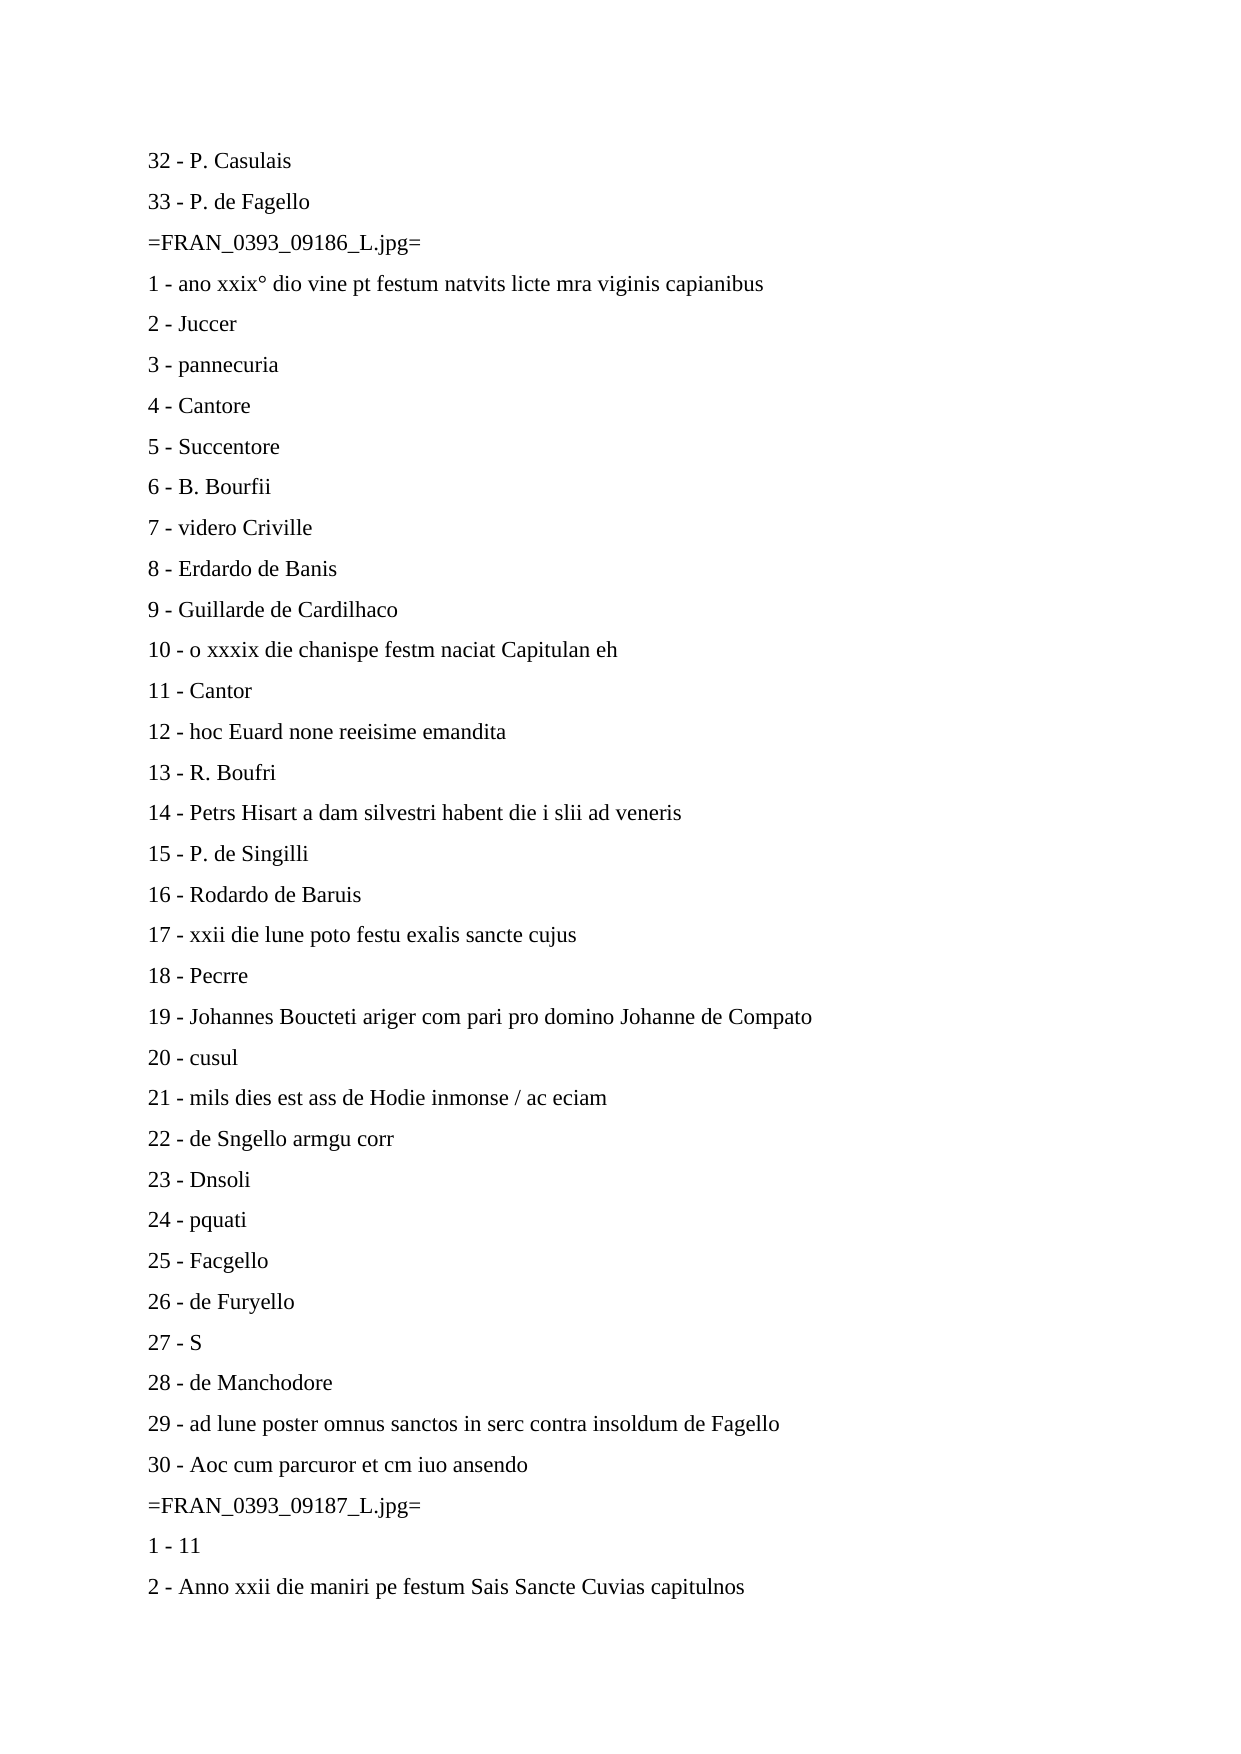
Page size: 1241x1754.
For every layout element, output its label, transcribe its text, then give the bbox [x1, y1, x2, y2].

text 14 - Petrs Hisart a dam silvestri habent die i slii ad veneris [148, 799, 1093, 826]
text 6 - B. Bourfii [148, 473, 1093, 500]
text 17 - xxii die lune poto festu exalis sancte cujus [148, 921, 1093, 948]
text 10 - o xxxix die chanispe festm naciat Capitulan eh [148, 636, 1093, 663]
text 19 - Johannes Boucteti ariger com pari pro domino Johanne de Compato [148, 1003, 1093, 1029]
text 13 - R. Boufri [148, 758, 1093, 785]
text 25 - Facgello [148, 1247, 1093, 1274]
text 15 - P. de Singilli [148, 840, 1093, 866]
text 30 - Aoc cum parcuror et cm iuo ansendo [148, 1451, 1093, 1477]
text 7 - videro Criville [148, 514, 1093, 541]
text 21 - mils dies est ass de Hodie inmonse / ac eciam [148, 1084, 1093, 1111]
text 28 - de Manchodore [148, 1369, 1093, 1396]
text 4 - Cantore [148, 392, 1093, 418]
text =FRAN_0393_09186_L.jpg= [148, 229, 1093, 255]
text 12 - hoc Euard none reeisime emandita [148, 718, 1093, 744]
text 5 - Succentore [148, 433, 1093, 459]
text 23 - Dnsoli [148, 1166, 1093, 1192]
text 8 - Erdardo de Banis [148, 555, 1093, 581]
text 3 - pannecuria [148, 351, 1093, 378]
text 11 - Cantor [148, 677, 1093, 703]
text 32 - P. Casulais [148, 148, 1093, 174]
text 1 - ano xxix° dio vine pt festum natvits licte mra viginis capianibus [148, 270, 1093, 296]
text 18 - Pecrre [148, 962, 1093, 988]
text 20 - cusul [148, 1044, 1093, 1070]
text 9 - Guillarde de Cardilhaco [148, 596, 1093, 622]
text 24 - pquati [148, 1207, 1093, 1233]
text 2 - Juccer [148, 311, 1093, 337]
text 2 - Anno xxii die maniri pe festum Sais Sancte Cuvias capitulnos [148, 1573, 1093, 1599]
text 26 - de Furyello [148, 1288, 1093, 1314]
text =FRAN_0393_09187_L.jpg= [148, 1492, 1093, 1518]
text 16 - Rodardo de Baruis [148, 881, 1093, 907]
text 33 - P. de Fagello [148, 188, 1093, 215]
text 1 - 11 [148, 1532, 1093, 1559]
text 29 - ad lune poster omnus sanctos in serc contra insoldum de Fagello [148, 1410, 1093, 1437]
text 22 - de Sngello armgu corr [148, 1125, 1093, 1151]
text 27 - S [148, 1329, 1093, 1355]
